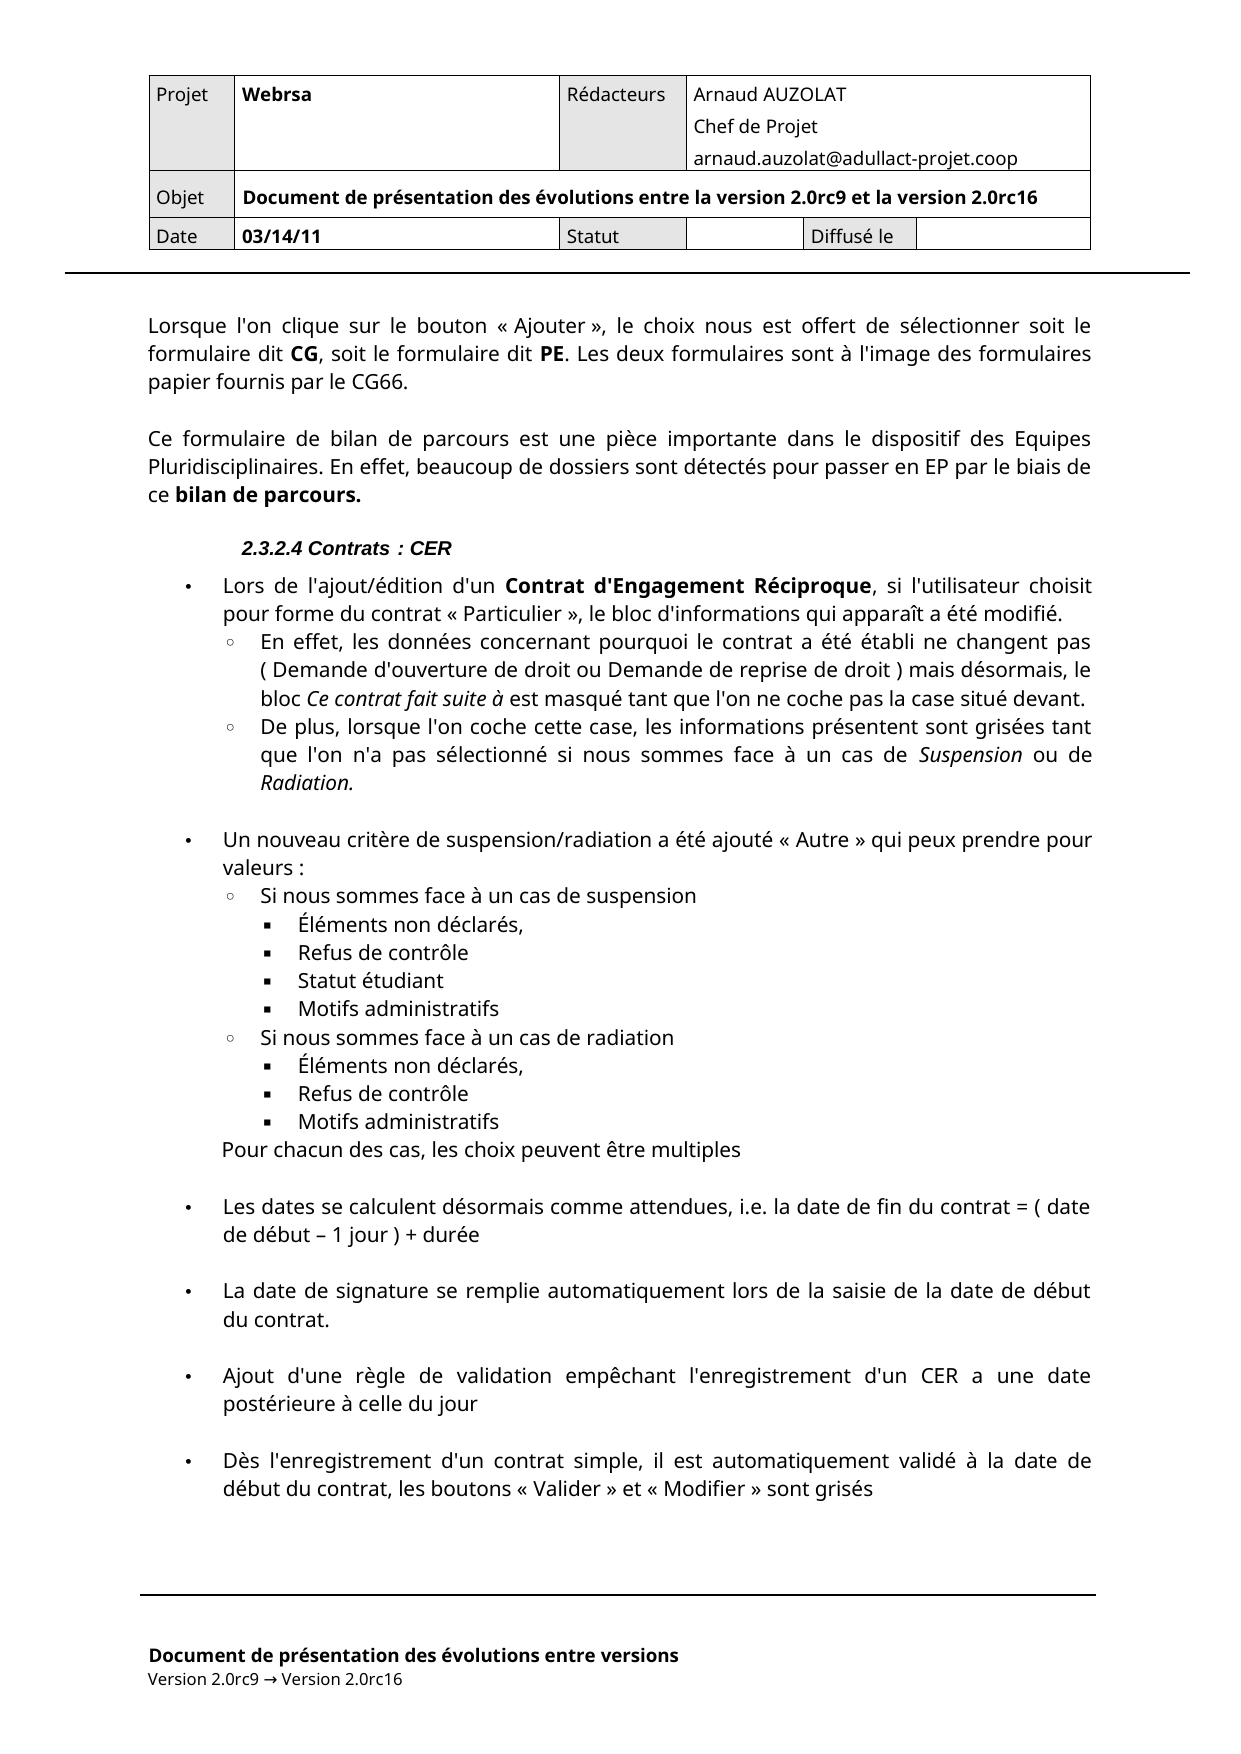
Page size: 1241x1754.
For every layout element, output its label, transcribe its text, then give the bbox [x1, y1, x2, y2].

list De plus, lorsque l'on coche cette case, les informations présentent sont grisées tant que l'on n'a pas sélectionné si nous sommes face à un cas de Suspension ou de Radiation. [223, 712, 1092, 797]
text Lorsque l'on clique sur le bouton « Ajouter », le choix nous est offert de sélectionner soit le formulaire dit CG, soit le formulaire dit PE. Les deux formulaires sont à l'image des formulaires papier fournis par le CG66. [148, 311, 1092, 396]
list Refus de contrôle [260, 938, 1092, 966]
list Si nous sommes face à un cas de suspension [223, 881, 1092, 910]
list Si nous sommes face à un cas de radiation [223, 1023, 1092, 1051]
list La date de signature se remplie automatiquement lors de la saisie de la date de début du contrat. [185, 1277, 1092, 1333]
list Les dates se calculent désormais comme attendues, i.e. la date de fin du contrat = ( date de début – 1 jour ) + durée [185, 1192, 1092, 1248]
list Éléments non déclarés, [260, 910, 1092, 938]
list Éléments non déclarés, [260, 1051, 1092, 1079]
subtitle Contrats : CER [236, 537, 1092, 559]
text Pour chacun des cas, les choix peuvent être multiples [148, 1136, 1092, 1164]
list Refus de contrôle [260, 1079, 1092, 1107]
list Motifs administratifs [260, 994, 1092, 1023]
list Statut étudiant [260, 966, 1092, 994]
list Un nouveau critère de suspension/radiation a été ajouté « Autre » qui peux prendre pour valeurs : [185, 825, 1092, 881]
list Ajout d'une règle de validation empêchant l'enregistrement d'un CER a une date postérieure à celle du jour [185, 1361, 1092, 1418]
text Ce formulaire de bilan de parcours est une pièce importante dans le dispositif des Equipes Pluridisciplinaires. En effet, beaucoup de dossiers sont détectés pour passer en EP par le biais de ce bilan de parcours. [148, 424, 1092, 509]
list Dès l'enregistrement d'un contrat simple, il est automatiquement validé à la date de début du contrat, les boutons « Valider » et « Modifier » sont grisés [185, 1446, 1092, 1502]
list En effet, les données concernant pourquoi le contrat a été établi ne changent pas ( Demande d'ouverture de droit ou Demande de reprise de droit ) mais désormais, le bloc Ce contrat fait suite à est masqué tant que l'on ne coche pas la case situé devant. [223, 627, 1092, 712]
list Lors de l'ajout/édition d'un Contrat d'Engagement Réciproque, si l'utilisateur choisit pour forme du contrat « Particulier », le bloc d'informations qui apparaît a été modifié. [185, 571, 1092, 627]
list Motifs administratifs [260, 1107, 1092, 1136]
